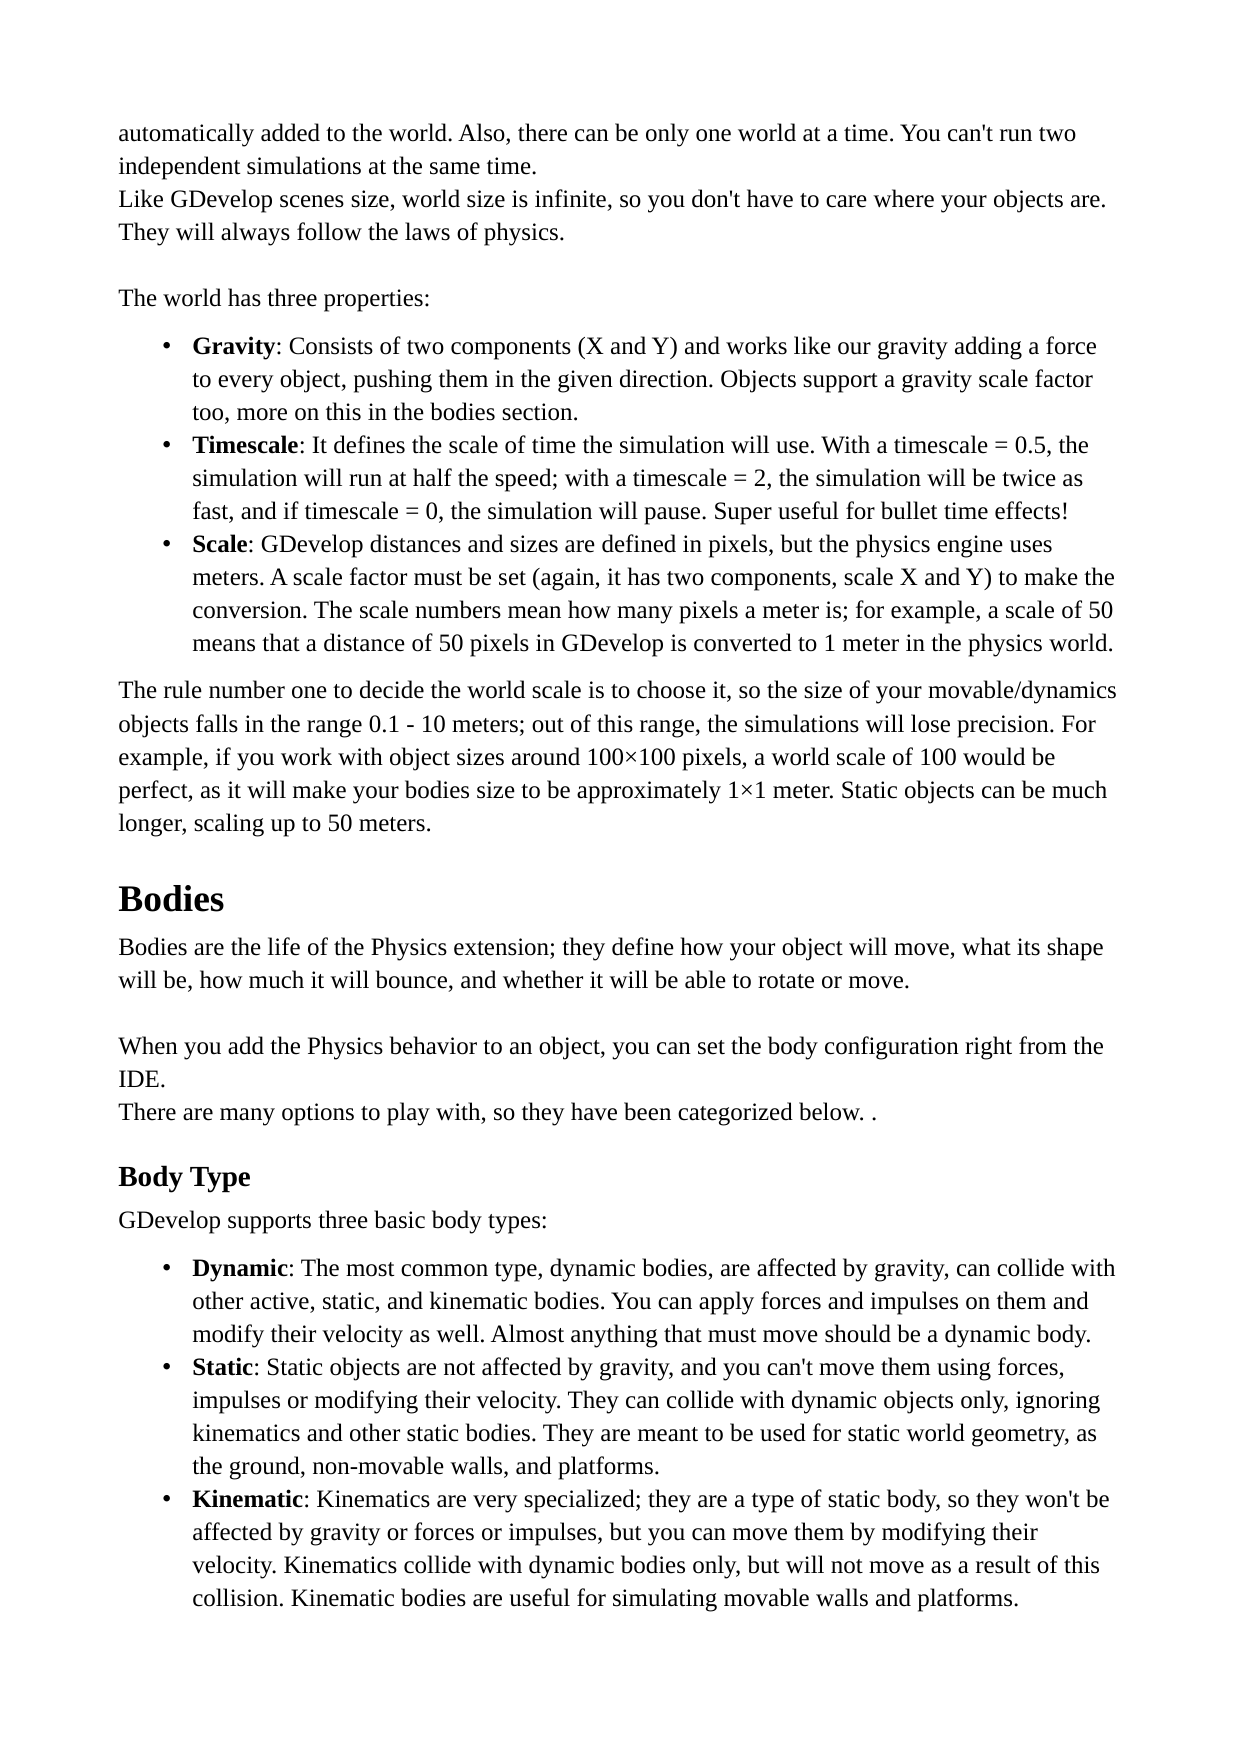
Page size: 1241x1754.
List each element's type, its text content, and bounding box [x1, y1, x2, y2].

list Dynamic: The most common type, dynamic bodies, are affected by gravity, can collide with other active, static, and kinematic bodies. You can apply forces and impulses on them and modify their velocity as well. Almost anything that must move should be a dynamic body. [162, 1253, 1122, 1347]
subtitle Bodies [118, 876, 1122, 919]
text automatically added to the world. Also, there can be only one world at a time. You can't run two independent simulations at the same time. Like GDevelop scenes size, world size is infinite, so you don't have to care where your objects are. They will always follow the laws of physics. The world has three properties: [118, 118, 1122, 312]
list Kinematic: Kinematics are very specialized; they are a type of static body, so they won't be affected by gravity or forces or impulses, but you can move them by modifying their velocity. Kinematics collide with dynamic bodies only, but will not move as a result of this collision. Kinematic bodies are useful for simulating movable walls and platforms. [162, 1484, 1122, 1612]
text The rule number one to decide the world scale is to choose it, so the size of your movable/dynamics objects falls in the range 0.1 - 10 meters; out of this range, the simulations will lose precision. For example, if you work with object sizes around 100×100 pixels, a world scale of 100 would be perfect, as it will make your bodies size to be approximately 1×1 meter. Static objects can be much longer, scaling up to 50 meters. [118, 676, 1122, 836]
text Bodies are the life of the Physics extension; they define how your object will move, what its shape will be, how much it will bounce, and whether it will be able to rotate or move. When you add the Physics behavior to an object, you can set the body configuration right from the IDE. There are many options to play with, so they have been categorized below. . [118, 932, 1122, 1126]
list Scale: GDevelop distances and sizes are defined in pixels, but the physics engine uses meters. A scale factor must be set (again, it has two components, scale X and Y) to make the conversion. The scale numbers mean how many pixels a meter is; for example, a scale of 50 means that a distance of 50 pixels in GDevelop is converted to 1 meter in the physics world. [162, 529, 1122, 657]
text GDevelop supports three basic body types: [118, 1205, 1122, 1234]
list Gravity: Consists of two components (X and Y) and works like our gravity adding a force to every object, pushing them in the given direction. Objects support a gravity scale factor too, more on this in the bodies section. [162, 331, 1122, 426]
subtitle Body Type [118, 1159, 1122, 1193]
list Timescale: It defines the scale of time the simulation will use. With a timescale = 0.5, the simulation will run at half the speed; with a timescale = 2, the simulation will be twice as fast, and if timescale = 0, the simulation will pause. Super useful for bullet time effects! [162, 430, 1122, 525]
list Static: Static objects are not affected by gravity, and you can't move them using forces, impulses or modifying their velocity. They can collide with dynamic objects only, ignoring kinematics and other static bodies. They are meant to be used for static world geometry, as the ground, non-movable walls, and platforms. [162, 1352, 1122, 1479]
